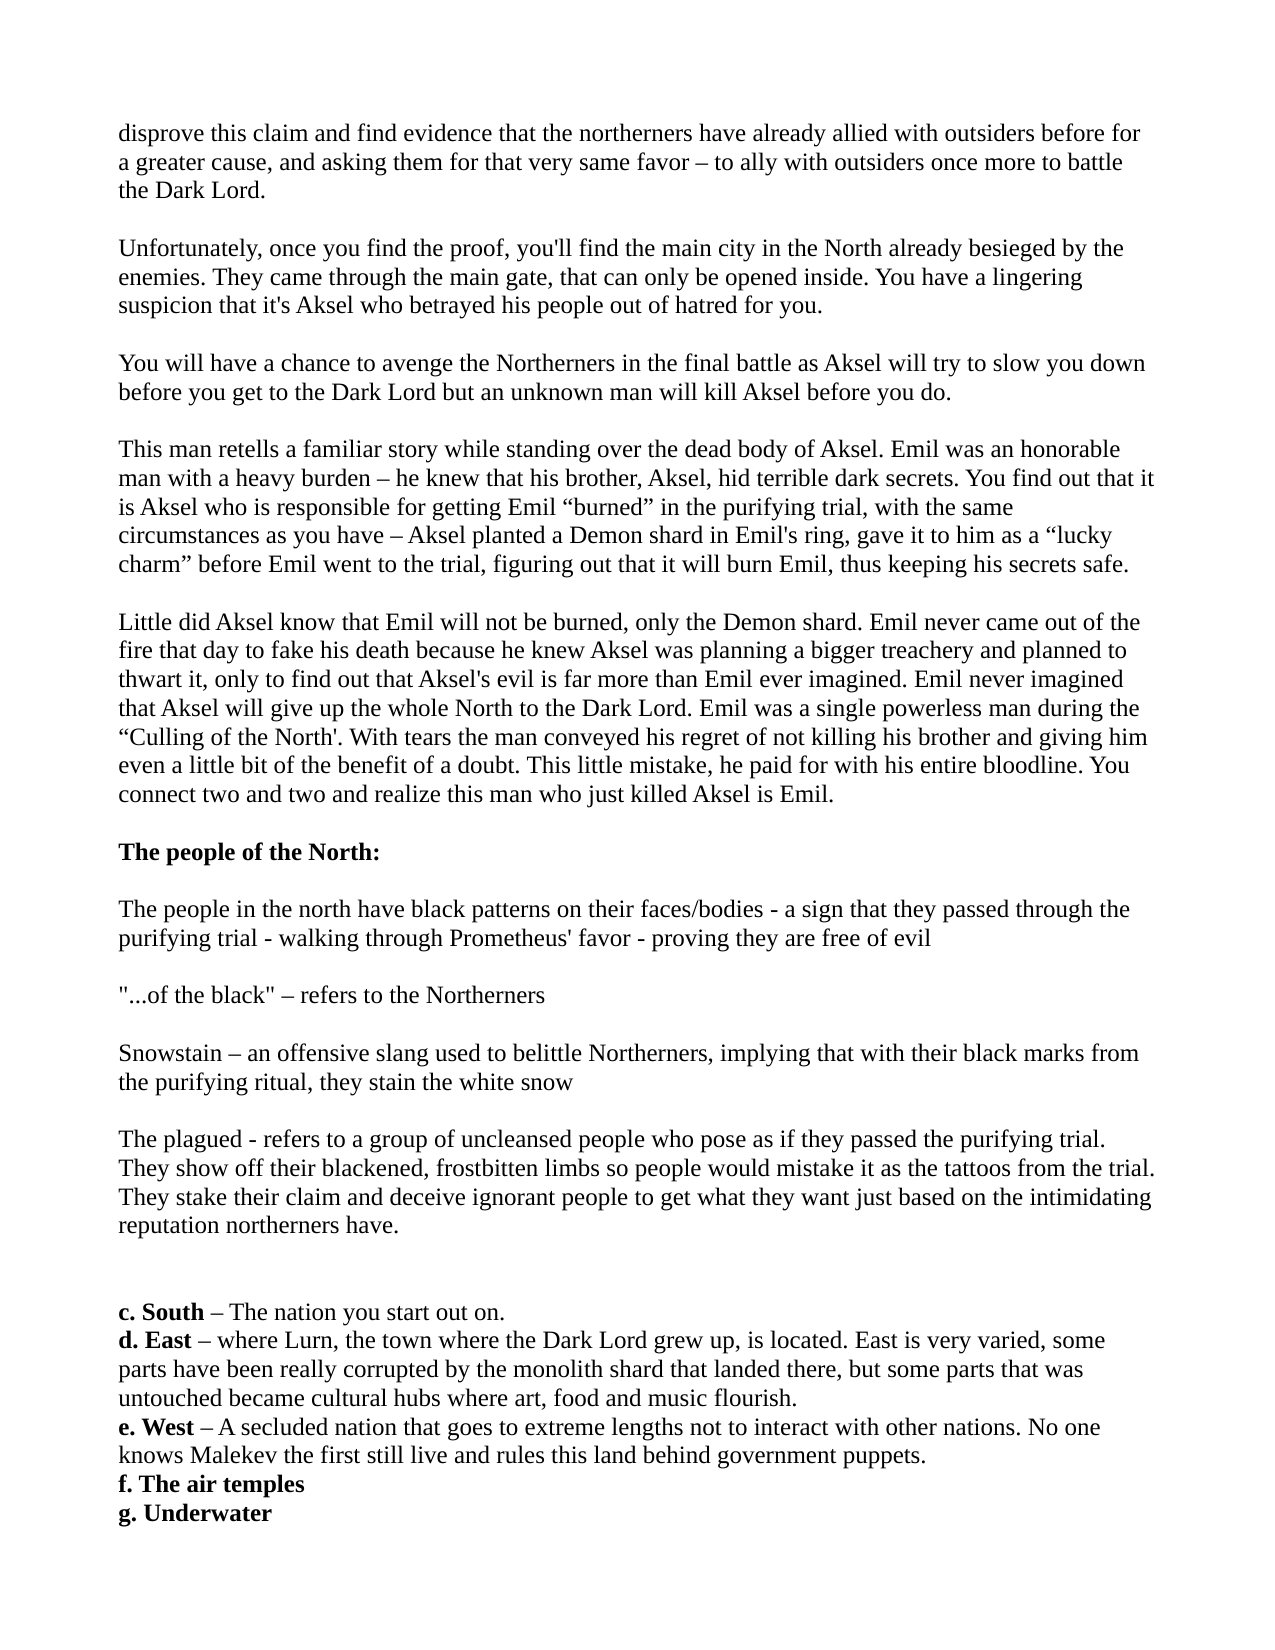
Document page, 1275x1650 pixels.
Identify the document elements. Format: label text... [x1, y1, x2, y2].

text The people of the North: [118, 837, 1157, 866]
text You will have a chance to avenge the Northerners in the final battle as Aksel will try to slow you down before you get to the Dark Lord but an unknown man will kill Aksel before you do. [118, 348, 1157, 406]
text g. Underwater [118, 1498, 1157, 1527]
text c. South – The nation you start out on. [118, 1297, 1157, 1326]
text "...of the black" – refers to the Northerners [118, 981, 1157, 1009]
text The plagued - refers to a group of uncleansed people who pose as if they passed the purifying trial. They show off their blackened, frostbitten limbs so people would mistake it as the tattoos from the trial. They stake their claim and deceive ignorant people to get what they want just based on the intimidating reputation northerners have. [118, 1124, 1157, 1239]
text The people in the north have black patterns on their faces/bodies - a sign that they passed through the purifying trial - walking through Prometheus' favor - proving they are free of evil [118, 894, 1157, 952]
text Little did Aksel know that Emil will not be burned, only the Demon shard. Emil never came out of the fire that day to fake his death because he knew Aksel was planning a bigger treachery and planned to thwart it, only to find out that Aksel's evil is far more than Emil ever imagined. Emil never imagined that Aksel will give up the whole North to the Dark Lord. Emil was a single powerless man during the “Culling of the North'. With tears the man conveyed his regret of not killing his brother and giving him even a little bit of the benefit of a doubt. This little mistake, he paid for with his entire bloodline. You connect two and two and realize this man who just killed Aksel is Emil. [118, 607, 1157, 808]
text f. The air temples [118, 1469, 1157, 1498]
text d. East – where Lurn, the town where the Dark Lord grew up, is located. East is very varied, some parts have been really corrupted by the monolith shard that landed there, but some parts that was untouched became cultural hubs where art, food and music flourish. [118, 1326, 1157, 1412]
text disprove this claim and find evidence that the northerners have already allied with outsiders before for a greater cause, and asking them for that very same favor – to ally with outsiders once more to battle the Dark Lord. [118, 118, 1157, 204]
text This man retells a familiar story while standing over the dead body of Aksel. Emil was an honorable man with a heavy burden – he knew that his brother, Aksel, hid terrible dark secrets. You find out that it is Aksel who is responsible for getting Emil “burned” in the purifying trial, with the same circumstances as you have – Aksel planted a Demon shard in Emil's ring, gave it to him as a “lucky charm” before Emil went to the trial, figuring out that it will burn Emil, thus keeping his secrets safe. [118, 434, 1157, 578]
text Unfortunately, once you find the proof, you'll find the main city in the North already besieged by the enemies. They came through the main gate, that can only be opened inside. You have a lingering suspicion that it's Aksel who betrayed his people out of hatred for you. [118, 233, 1157, 319]
text e. West – A secluded nation that goes to extreme lengths not to interact with other nations. No one knows Malekev the first still live and rules this land behind government puppets. [118, 1412, 1157, 1469]
text Snowstain – an offensive slang used to belittle Northerners, implying that with their black marks from the purifying ritual, they stain the white snow [118, 1038, 1157, 1096]
